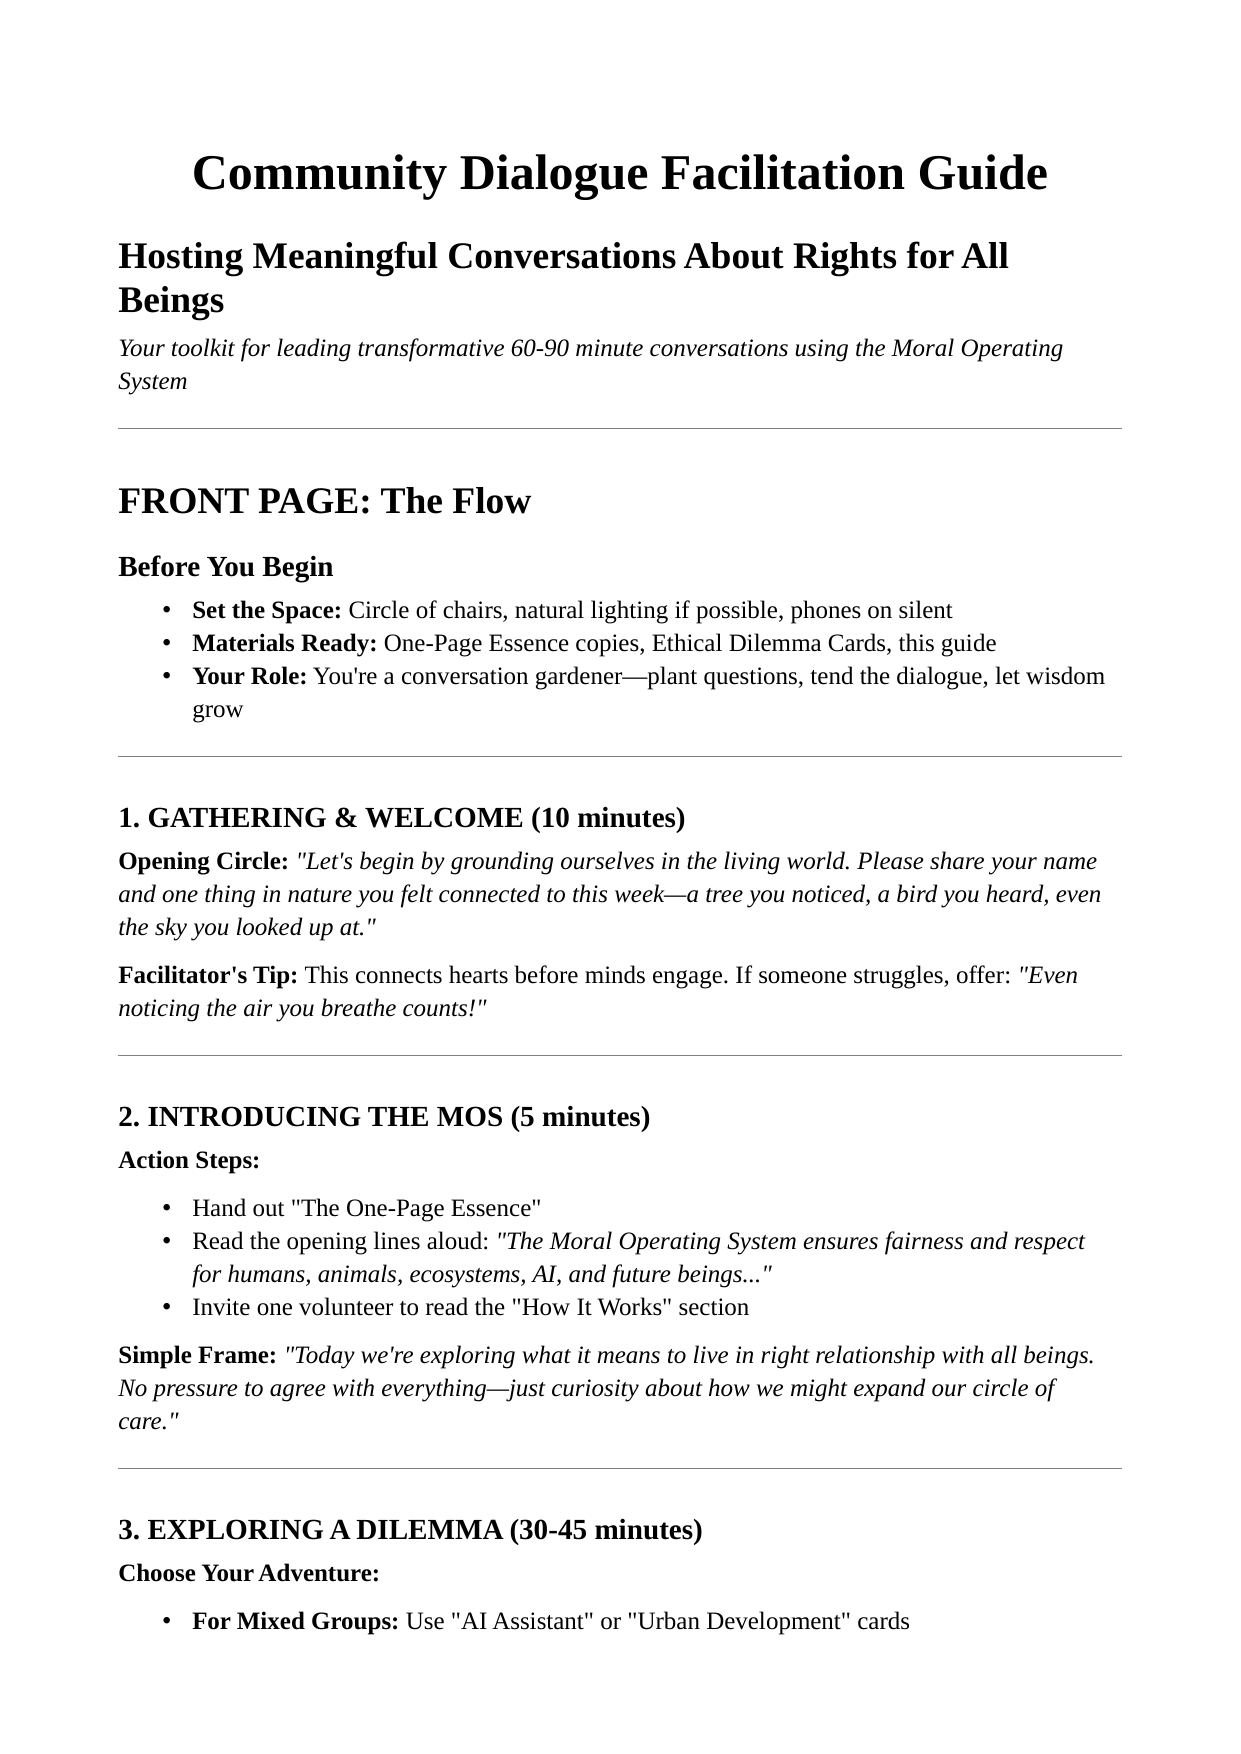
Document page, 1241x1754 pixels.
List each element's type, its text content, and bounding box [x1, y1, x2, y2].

list Invite one volunteer to read the "How It Works" section [162, 1292, 1122, 1321]
subtitle FRONT PAGE: The Flow [118, 478, 1122, 522]
list Your Role: You're a conversation gardener—plant questions, tend the dialogue, let wisdom grow [162, 661, 1122, 722]
list Set the Space: Circle of chairs, natural lighting if possible, phones on silent [162, 595, 1122, 623]
text Simple Frame: "Today we're exploring what it means to live in right relationship with all beings. No pressure to agree with everything—just curiosity about how we might expand our circle of care." [118, 1340, 1122, 1434]
subtitle Hosting Meaningful Conversations About Rights for All Beings [118, 234, 1122, 320]
subtitle Community Dialogue Facilitation Guide [118, 143, 1122, 201]
subtitle 2. INTRODUCING THE MOS (5 minutes) [118, 1099, 1122, 1133]
list Materials Ready: One-Page Essence copies, Ethical Dilemma Cards, this guide [162, 628, 1122, 656]
text Opening Circle: "Let's begin by grounding ourselves in the living world. Please share your name and one thing in nature you felt connected to this week—a tree you noticed, a bird you heard, even the sky you looked up at." [118, 846, 1122, 941]
list Read the opening lines aloud: "The Moral Operating System ensures fairness and respect for humans, animals, ecosystems, AI, and future beings..." [162, 1226, 1122, 1288]
text Your toolkit for leading transformative 60-90 minute conversations using the Moral Operating System [118, 333, 1122, 394]
list For Mixed Groups: Use "AI Assistant" or "Urban Development" cards [162, 1606, 1122, 1634]
text Facilitator's Tip: This connects hearts before minds engage. If someone struggles, offer: "Even noticing the air you breathe counts!" [118, 960, 1122, 1022]
list Hand out "The One-Page Essence" [162, 1193, 1122, 1222]
text Action Steps: [118, 1145, 1122, 1174]
text Choose Your Adventure: [118, 1558, 1122, 1587]
subtitle 3. EXPLORING A DILEMMA (30-45 minutes) [118, 1512, 1122, 1546]
subtitle 1. GATHERING & WELCOME (10 minutes) [118, 800, 1122, 834]
subtitle Before You Begin [118, 549, 1122, 582]
